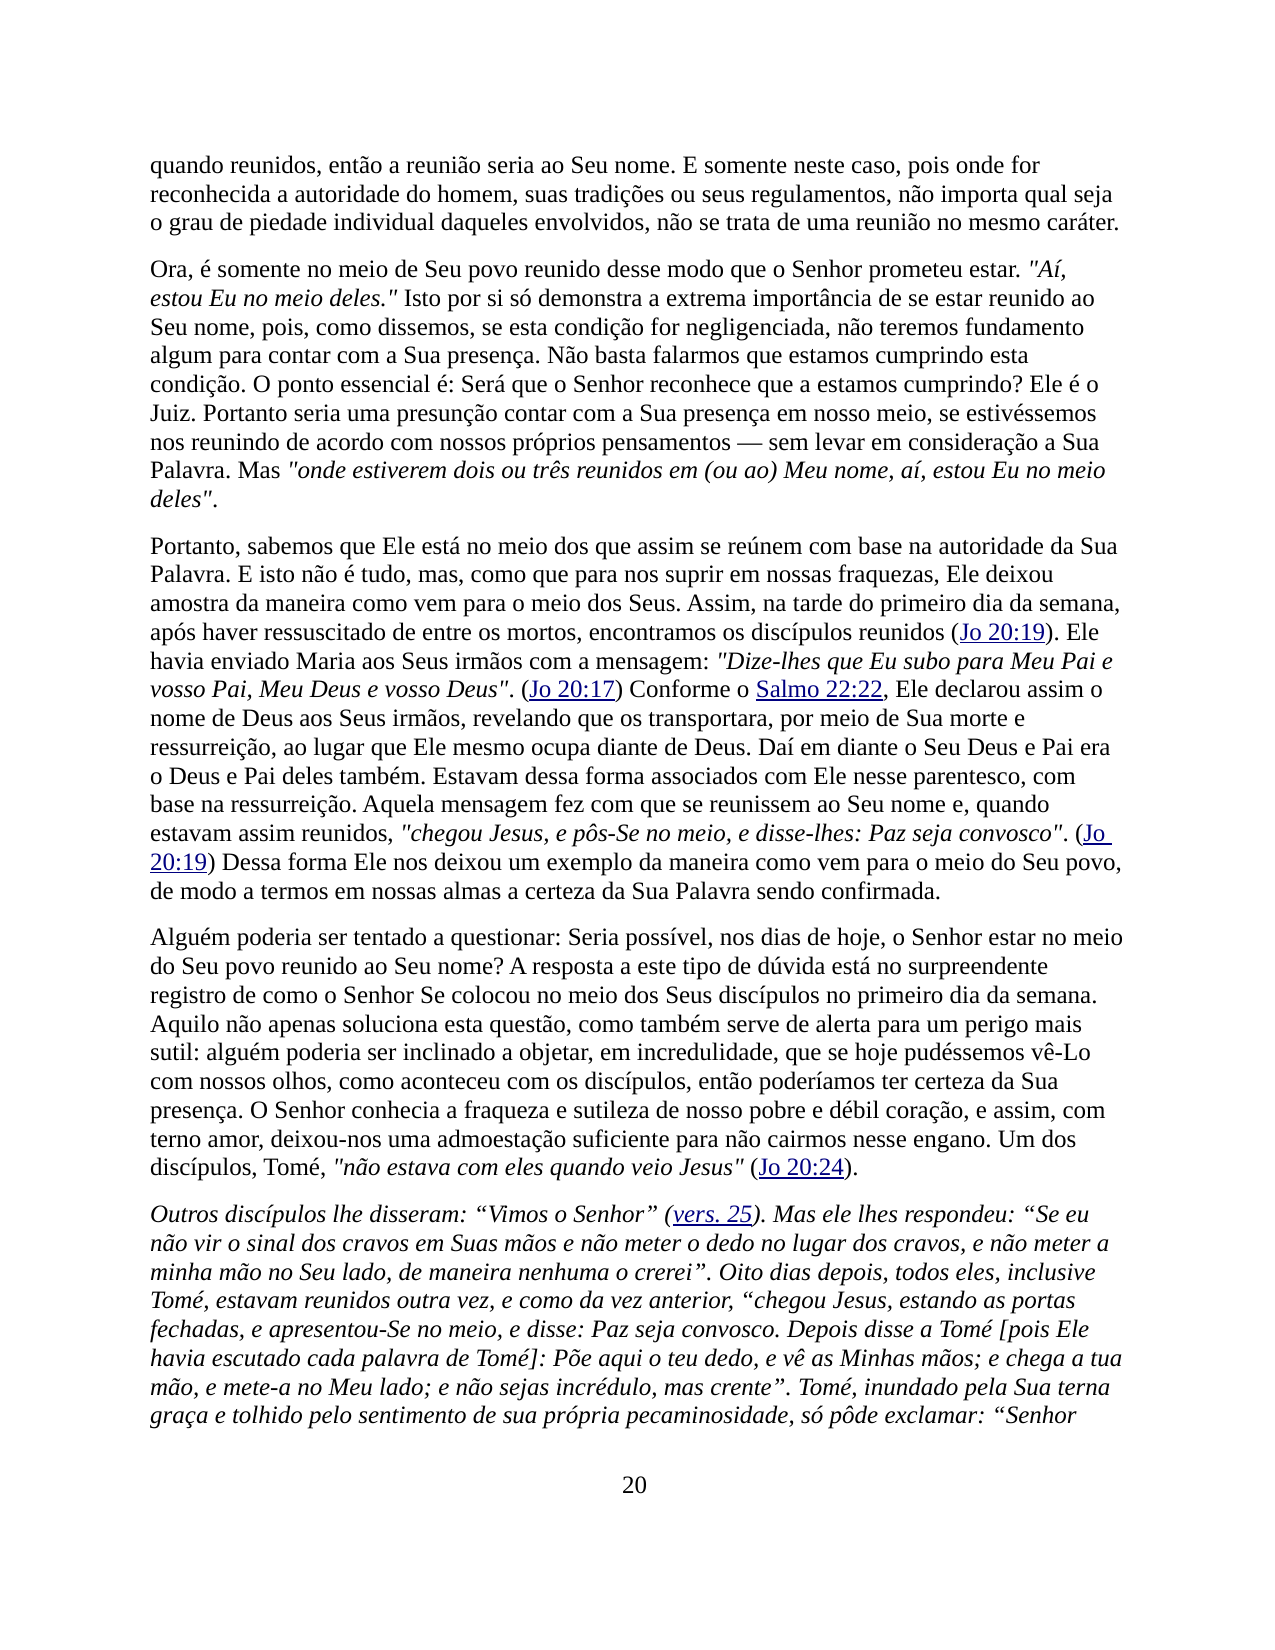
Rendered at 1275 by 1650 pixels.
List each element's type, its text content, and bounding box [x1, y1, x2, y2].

text quando reunidos, então a reunião seria ao Seu nome. E somente neste caso, pois onde for reconhecida a autoridade do homem, suas tradições ou seus regulamentos, não importa qual seja o grau de piedade individual daqueles envolvidos, não se trata de uma reunião no mesmo caráter. [150, 150, 1125, 236]
text Alguém poderia ser tentado a questionar: Seria possível, nos dias de hoje, o Senhor estar no meio do Seu povo reunido ao Seu nome? A resposta a este tipo de dúvida está no surpreendente registro de como o Senhor Se colocou no meio dos Seus discípulos no primeiro dia da semana. Aquilo não apenas soluciona esta questão, como também serve de alerta para um perigo mais sutil: alguém poderia ser inclinado a objetar, em incredulidade, que se hoje pudéssemos vê-Lo com nossos olhos, como aconteceu com os discípulos, então poderíamos ter certeza da Sua presença. O Senhor conhecia a fraqueza e sutileza de nosso pobre e débil coração, e assim, com terno amor, deixou-nos uma admoestação suficiente para não cairmos nesse engano. Um dos discípulos, Tomé, "não estava com eles quando veio Jesus" (Jo 20:24). [150, 922, 1125, 1181]
text Portanto, sabemos que Ele está no meio dos que assim se reúnem com base na autoridade da Sua Palavra. E isto não é tudo, mas, como que para nos suprir em nossas fraquezas, Ele deixou amostra da maneira como vem para o meio dos Seus. Assim, na tarde do primeiro dia da semana, após haver ressuscitado de entre os mortos, encontramos os discípulos reunidos (Jo 20:19). Ele havia enviado Maria aos Seus irmãos com a mensagem: "Dize-lhes que Eu subo para Meu Pai e vosso Pai, Meu Deus e vosso Deus". (Jo 20:17) Conforme o Salmo 22:22, Ele declarou assim o nome de Deus aos Seus irmãos, revelando que os transportara, por meio de Sua morte e ressurreição, ao lugar que Ele mesmo ocupa diante de Deus. Daí em diante o Seu Deus e Pai era o Deus e Pai deles também. Estavam dessa forma associados com Ele nesse parentesco, com base na ressurreição. Aquela mensagem fez com que se reunissem ao Seu nome e, quando estavam assim reunidos, "chegou Jesus, e pôs-Se no meio, e disse-lhes: Paz seja convosco". (Jo 20:19) Dessa forma Ele nos deixou um exemplo da maneira como vem para o meio do Seu povo, de modo a termos em nossas almas a certeza da Sua Palavra sendo confirmada. [150, 531, 1125, 904]
text Outros discípulos lhe disseram: “Vimos o Senhor” (vers. 25). Mas ele lhes respondeu: “Se eu não vir o sinal dos cravos em Suas mãos e não meter o dedo no lugar dos cravos, e não meter a minha mão no Seu lado, de maneira nenhuma o crerei”. Oito dias depois, todos eles, inclusive Tomé, estavam reunidos outra vez, e como da vez anterior, “chegou Jesus, estando as portas fechadas, e apresentou-Se no meio, e disse: Paz seja convosco. Depois disse a Tomé [pois Ele havia escutado cada palavra de Tomé]: Põe aqui o teu dedo, e vê as Minhas mãos; e chega a tua mão, e mete-a no Meu lado; e não sejas incrédulo, mas crente”. Tomé, inundado pela Sua terna graça e tolhido pelo sentimento de sua própria pecaminosidade, só pôde exclamar: “Senhor [150, 1199, 1125, 1429]
text Ora, é somente no meio de Seu povo reunido desse modo que o Senhor prometeu estar. "Aí, estou Eu no meio deles." Isto por si só demonstra a extrema importância de se estar reunido ao Seu nome, pois, como dissemos, se esta condição for negligenciada, não teremos fundamento algum para contar com a Sua presença. Não basta falarmos que estamos cumprindo esta condição. O ponto essencial é: Será que o Senhor reconhece que a estamos cumprindo? Ele é o Juiz. Portanto seria uma presunção contar com a Sua presença em nosso meio, se estivéssemos nos reunindo de acordo com nossos próprios pensamentos — sem levar em consideração a Sua Palavra. Mas "onde estiverem dois ou três reunidos em (ou ao) Meu nome, aí, estou Eu no meio deles". [150, 254, 1125, 513]
